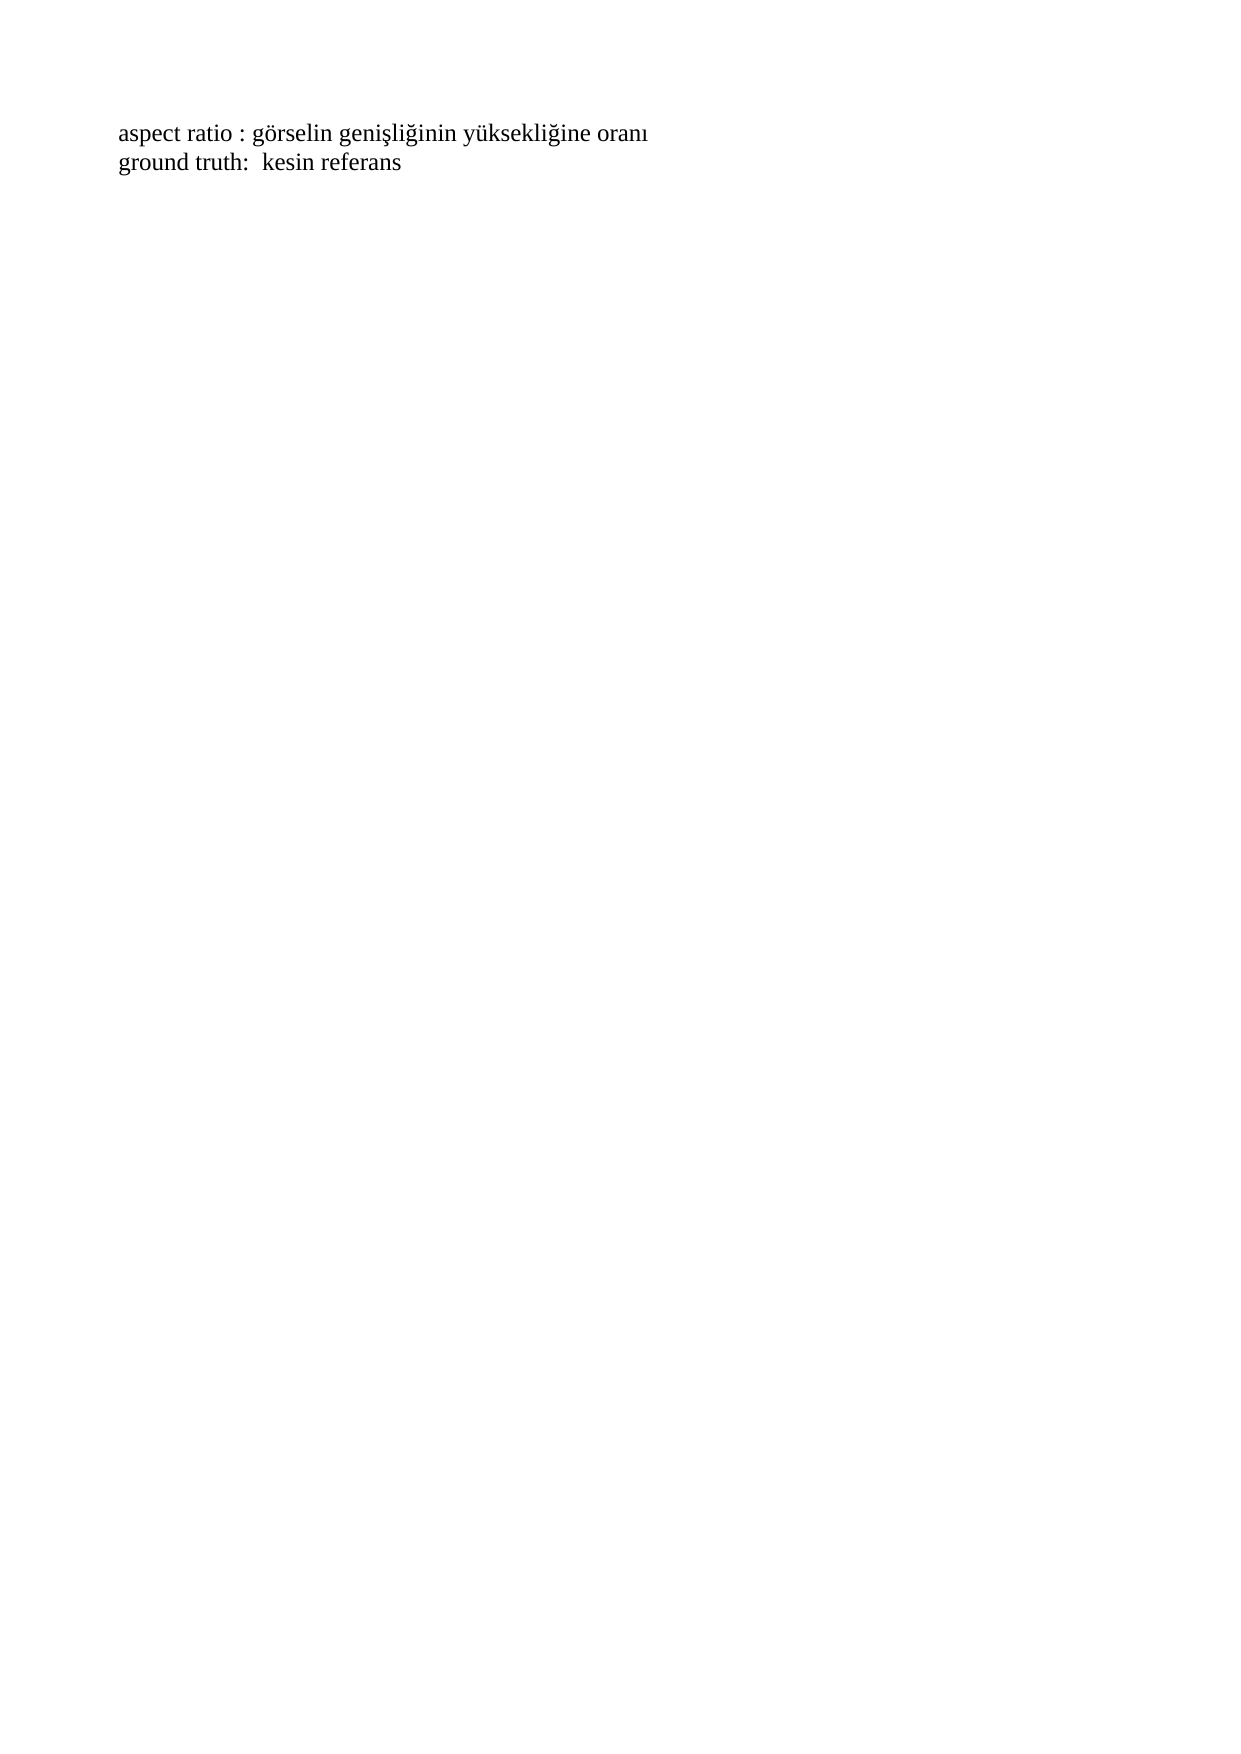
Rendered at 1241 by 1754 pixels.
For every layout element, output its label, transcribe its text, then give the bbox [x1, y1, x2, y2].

text ground truth: kesin referans [118, 147, 1122, 176]
text aspect ratio : görselin genişliğinin yüksekliğine oranı [118, 118, 1122, 147]
